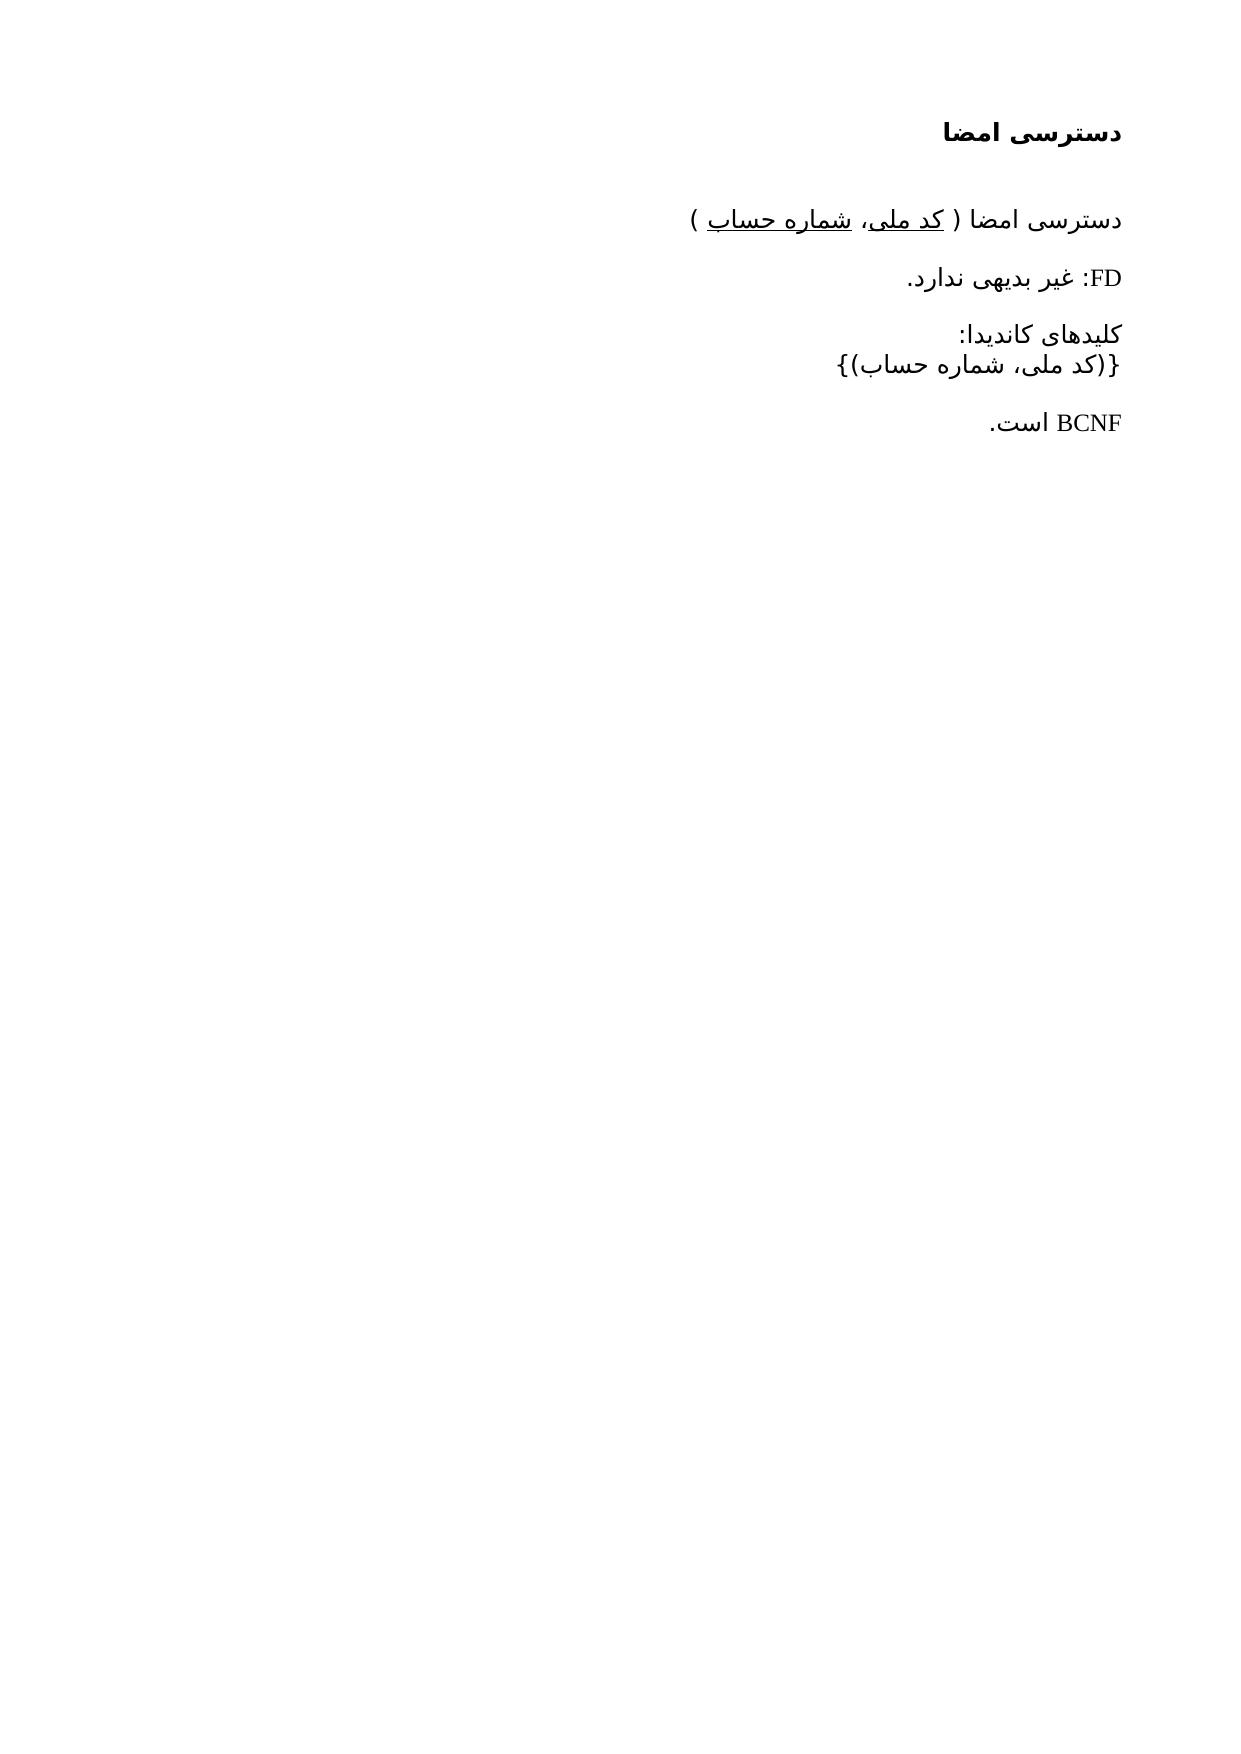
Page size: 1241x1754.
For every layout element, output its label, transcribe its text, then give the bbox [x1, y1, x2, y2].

text FD: غیر بدیهی ندارد. [118, 263, 1122, 292]
text دسترسی امضا ( کد ملی، شماره حساب ) [118, 205, 1122, 234]
text BCNF است. [118, 408, 1122, 437]
text {(کد ملی، شماره حساب)} [118, 350, 1122, 379]
text کلید‌های کاندیدا: [118, 321, 1122, 350]
text دسترسی امضا [118, 118, 1122, 147]
